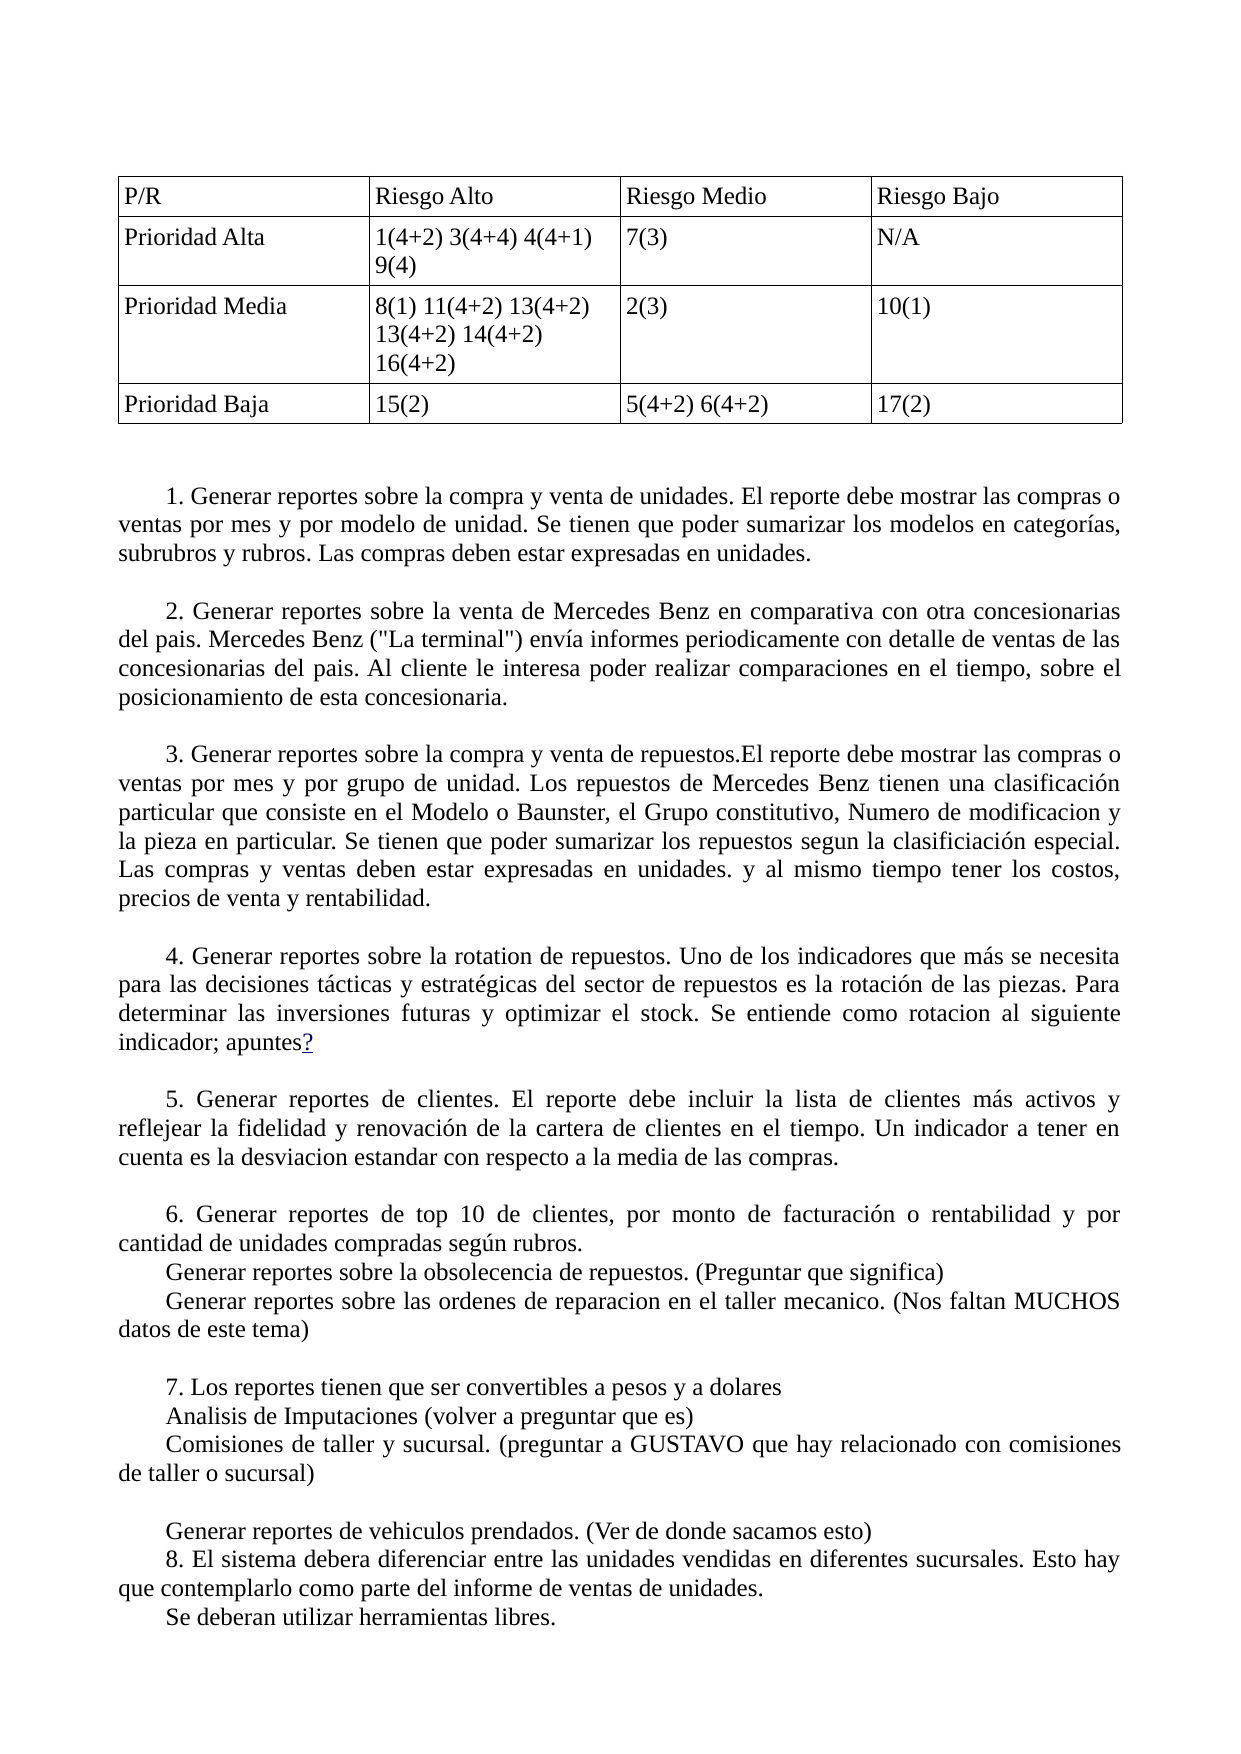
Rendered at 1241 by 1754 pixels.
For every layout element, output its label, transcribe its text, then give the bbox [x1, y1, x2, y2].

table_cell 7(3) [621, 217, 871, 285]
text 8. El sistema debera diferenciar entre las unidades vendidas en diferentes sucursales. Esto hay que contemplarlo como parte del informe de ventas de unidades. [118, 1544, 1122, 1602]
text 2. Generar reportes sobre la venta de Mercedes Benz en comparativa con otra concesionarias del pais. Mercedes Benz ("La terminal") envía informes periodicamente con detalle de ventas de las concesionarias del pais. Al cliente le interesa poder realizar comparaciones en el tiempo, sobre el posicionamiento de esta concesionaria. [118, 596, 1122, 711]
table_cell 2(3) [621, 286, 871, 383]
text Comisiones de taller y sucursal. (preguntar a GUSTAVO que hay relacionado con comisiones de taller o sucursal) [118, 1429, 1122, 1487]
text 7. Los reportes tienen que ser convertibles a pesos y a dolares [118, 1372, 1122, 1401]
text Se deberan utilizar herramientas libres. [118, 1602, 1122, 1631]
text Analisis de Imputaciones (volver a preguntar que es) [118, 1401, 1122, 1429]
text 4. Generar reportes sobre la rotation de repuestos. Uno de los indicadores que más se necesita para las decisiones tácticas y estratégicas del sector de repuestos es la rotación de las piezas. Para determinar las inversiones futuras y optimizar el stock. Se entiende como rotacion al siguiente indicador; apuntes? [118, 941, 1122, 1056]
table_cell N/A [872, 217, 1122, 285]
table_cell Prioridad Baja [119, 384, 369, 423]
text 5. Generar reportes de clientes. El reporte debe incluir la lista de clientes más activos y reflejear la fidelidad y renovación de la cartera de clientes en el tiempo. Un indicador a tener en cuenta es la desviacion estandar con respecto a la media de las compras. [118, 1084, 1122, 1171]
table_cell 1(4+2) 3(4+4) 4(4+1) 9(4) [370, 217, 620, 285]
text 6. Generar reportes de top 10 de clientes, por monto de facturación o rentabilidad y por cantidad de unidades compradas según rubros. [118, 1199, 1122, 1257]
text 1. Generar reportes sobre la compra y venta de unidades. El reporte debe mostrar las compras o ventas por mes y por modelo de unidad. Se tienen que poder sumarizar los modelos en categorías, subrubros y rubros. Las compras deben estar expresadas en unidades. [118, 481, 1122, 567]
text Generar reportes de vehiculos prendados. (Ver de donde sacamos esto) [118, 1516, 1122, 1544]
table_header Riesgo Alto [370, 177, 620, 216]
table_cell 17(2) [872, 384, 1122, 423]
text 3. Generar reportes sobre la compra y venta de repuestos.El reporte debe mostrar las compras o ventas por mes y por grupo de unidad. Los repuestos de Mercedes Benz tienen una clasificación particular que consiste en el Modelo o Baunster, el Grupo constitutivo, Numero de modificacion y la pieza en particular. Se tienen que poder sumarizar los repuestos segun la clasificiación especial. Las compras y ventas deben estar expresadas en unidades. y al mismo tiempo tener los costos, precios de venta y rentabilidad. [118, 739, 1122, 912]
table_cell 5(4+2) 6(4+2) [621, 384, 871, 423]
text Generar reportes sobre la obsolecencia de repuestos. (Preguntar que significa) [118, 1257, 1122, 1286]
table_header Riesgo Bajo [872, 177, 1122, 216]
table_cell Prioridad Alta [119, 217, 369, 285]
text Generar reportes sobre las ordenes de reparacion en el taller mecanico. (Nos faltan MUCHOS datos de este tema) [118, 1286, 1122, 1343]
table_header P/R [119, 177, 369, 216]
table_cell 15(2) [370, 384, 620, 423]
table_cell Prioridad Media [119, 286, 369, 383]
table_cell 8(1) 11(4+2) 13(4+2) 13(4+2) 14(4+2) 16(4+2) [370, 286, 620, 383]
table_cell 10(1) [872, 286, 1122, 383]
table_header Riesgo Medio [621, 177, 871, 216]
